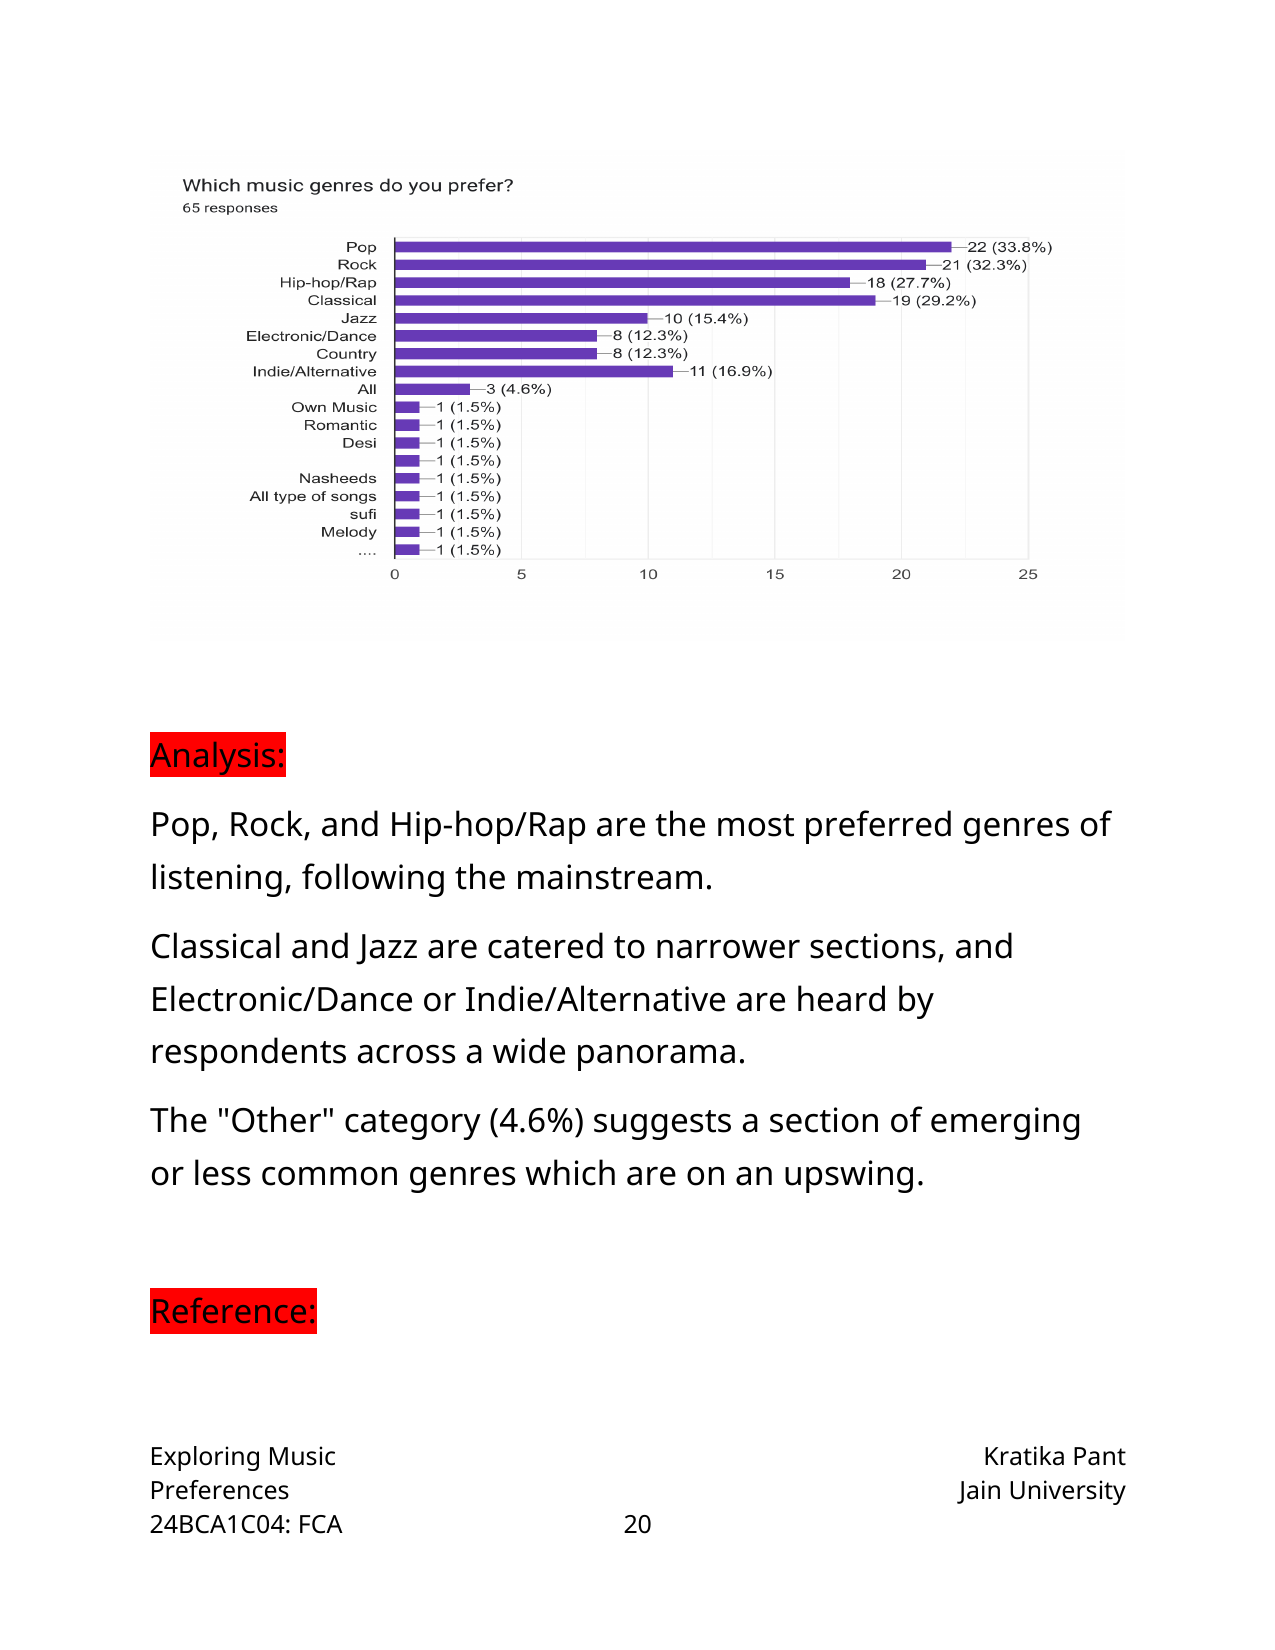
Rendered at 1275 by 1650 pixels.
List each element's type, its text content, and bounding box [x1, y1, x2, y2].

text The "Other" category (4.6%) suggests a section of emerging or less common genres which are on an upswing. [150, 1097, 1125, 1195]
text Classical and Jazz are catered to narrower sections, and Electronic/Dance or Indie/Alternative are heard by respondents across a wide panorama. [150, 923, 1125, 1073]
text Reference: [150, 1288, 1125, 1334]
text Analysis: [150, 732, 1125, 777]
text Pop, Rock, and Hip-hop/Rap are the most preferred genres of listening, following the mainstream. [150, 801, 1125, 899]
